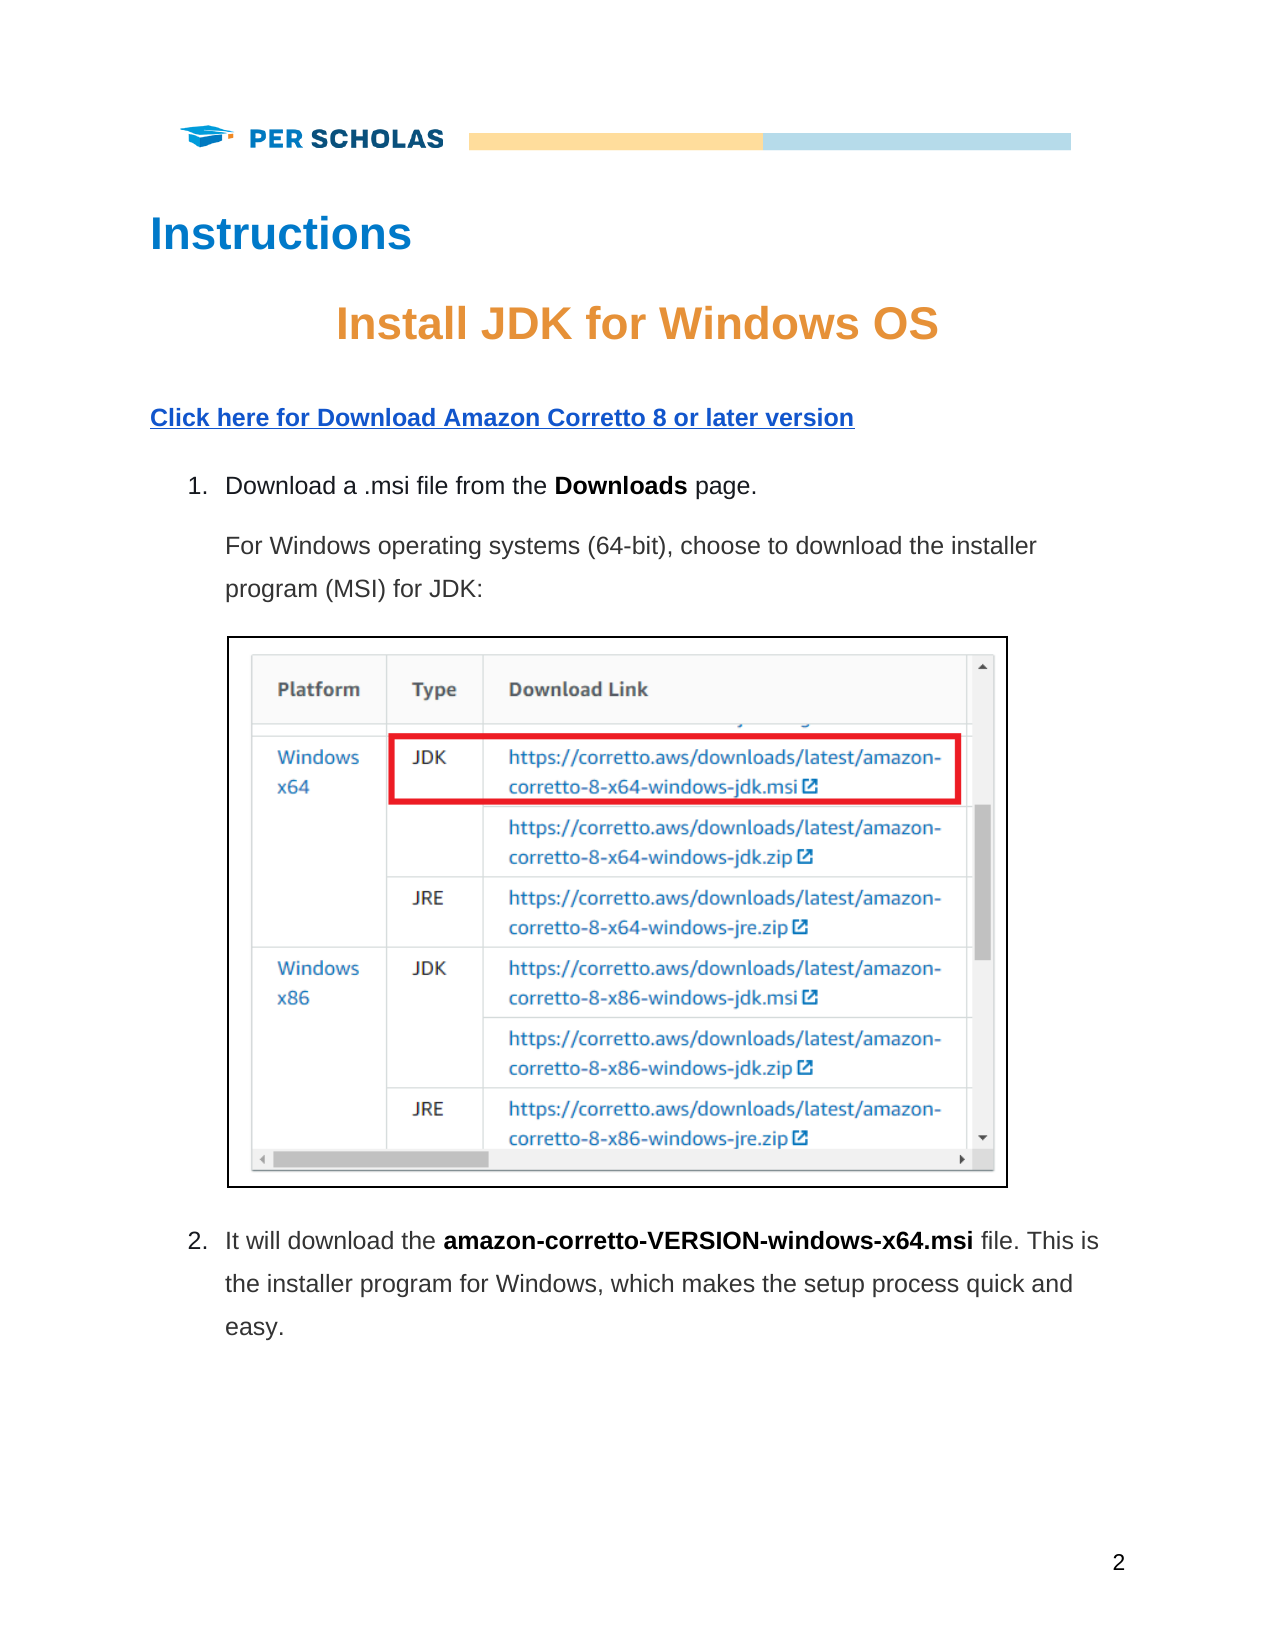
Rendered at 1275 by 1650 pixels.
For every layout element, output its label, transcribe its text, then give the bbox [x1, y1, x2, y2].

list It will download the amazon-corretto-VERSION-windows-x64.msi file. This is the installer program for Windows, which makes the setup process quick and easy. [187, 1220, 1125, 1341]
subtitle Instructions [150, 207, 1125, 259]
picture [229, 638, 1006, 1186]
text For Windows operating systems (64-bit), choose to download the installer program (MSI) for JDK: [225, 531, 1125, 603]
text Click here for Download Amazon Corretto 8 or later version [150, 403, 1125, 432]
list Download a .msi file from the Downloads page. [187, 471, 1125, 500]
picture [150, 75, 1125, 207]
subtitle Install JDK for Windows OS [150, 296, 1125, 349]
